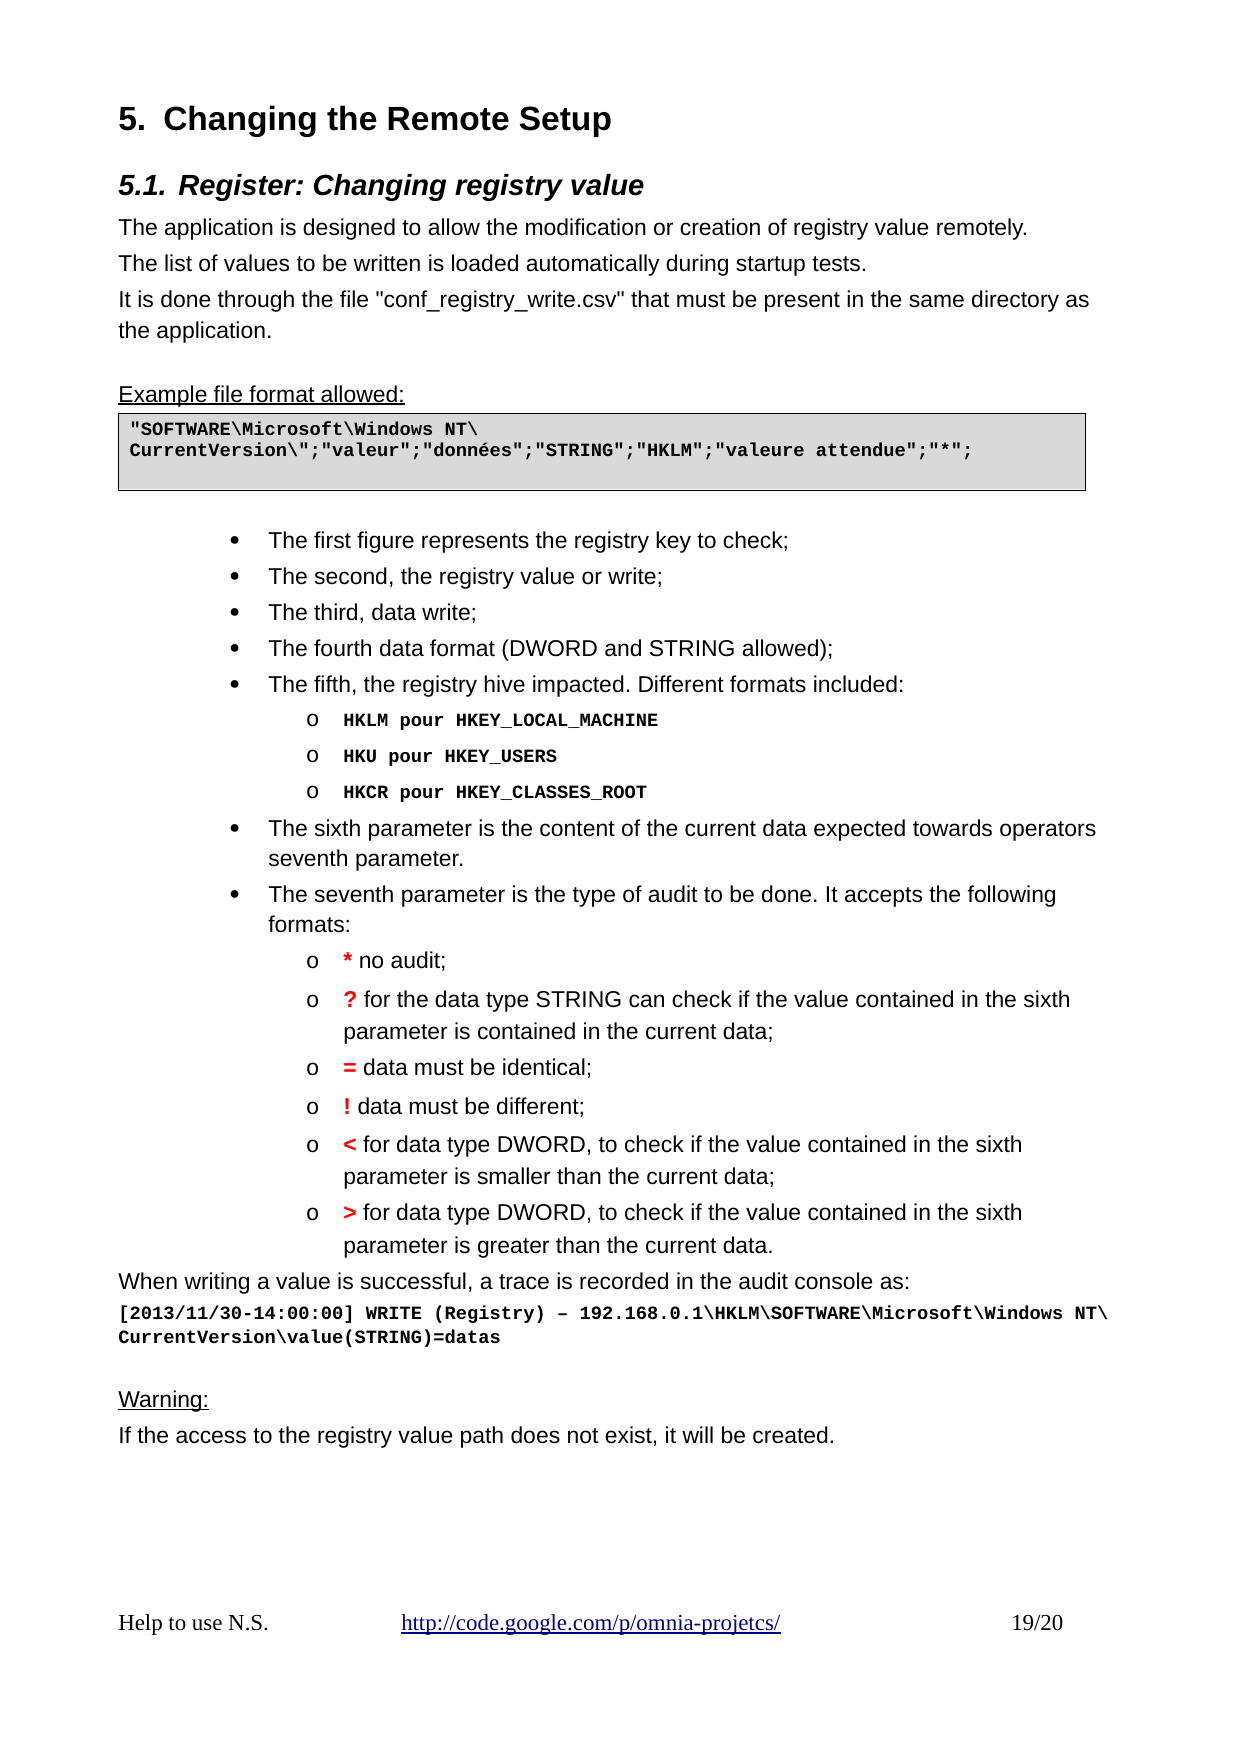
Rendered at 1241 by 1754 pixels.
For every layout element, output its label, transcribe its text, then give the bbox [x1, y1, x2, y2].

list HKU pour HKEY_USERS [306, 743, 1122, 769]
list The seventh parameter is the type of audit to be done. It accepts the following formats: [231, 881, 1122, 938]
subtitle Register: Changing registry value [118, 168, 1122, 202]
text [2013/11/30-14:00:00] WRITE (Registry) – 192.168.0.1\HKLM\SOFTWARE\Microsoft\Windows NT\CurrentVersion\value(STRING)=datas [118, 1304, 1122, 1349]
subtitle Changing the Remote Setup [118, 98, 1122, 137]
list = data must be identical; [306, 1054, 1122, 1082]
text It is done through the file "conf_registry_write.csv" that must be present in the same directory as the application. [118, 286, 1122, 343]
list < for data type DWORD, to check if the value contained in the sixth parameter is smaller than the current data; [306, 1131, 1122, 1189]
list * no audit; [306, 947, 1122, 976]
text The application is designed to allow the modification or creation of registry value remotely. [118, 214, 1122, 240]
text When writing a value is successful, a trace is recorded in the audit console as: [118, 1268, 1122, 1294]
list The sixth parameter is the content of the current data expected towards operators seventh parameter. [231, 815, 1122, 871]
list ? for the data type STRING can check if the value contained in the sixth parameter is contained in the current data; [306, 986, 1122, 1044]
list The fifth, the registry hive impacted. Different formats included: [231, 671, 1122, 698]
text Warning: [118, 1386, 1122, 1412]
table_header "SOFTWARE\Microsoft\Windows NT\CurrentVersion\";"valeur";"données";"STRING";"HKLM";"valeure attendue";"*"; [119, 414, 1085, 489]
list ! data must be different; [306, 1093, 1122, 1121]
list > for data type DWORD, to check if the value contained in the sixth parameter is greater than the current data. [306, 1199, 1122, 1258]
list The second, the registry value or write; [231, 563, 1122, 589]
list HKLM pour HKEY_LOCAL_MACHINE [306, 707, 1122, 733]
list The third, data write; [231, 599, 1122, 625]
text If the access to the registry value path does not exist, it will be created. [118, 1422, 1122, 1449]
list The first figure represents the registry key to check; [231, 527, 1122, 553]
list HKCR pour HKEY_CLASSES_ROOT [306, 779, 1122, 805]
text Example file format allowed: [118, 381, 1122, 407]
list The fourth data format (DWORD and STRING allowed); [231, 635, 1122, 662]
text The list of values ​​to be written is loaded automatically during startup tests. [118, 250, 1122, 277]
